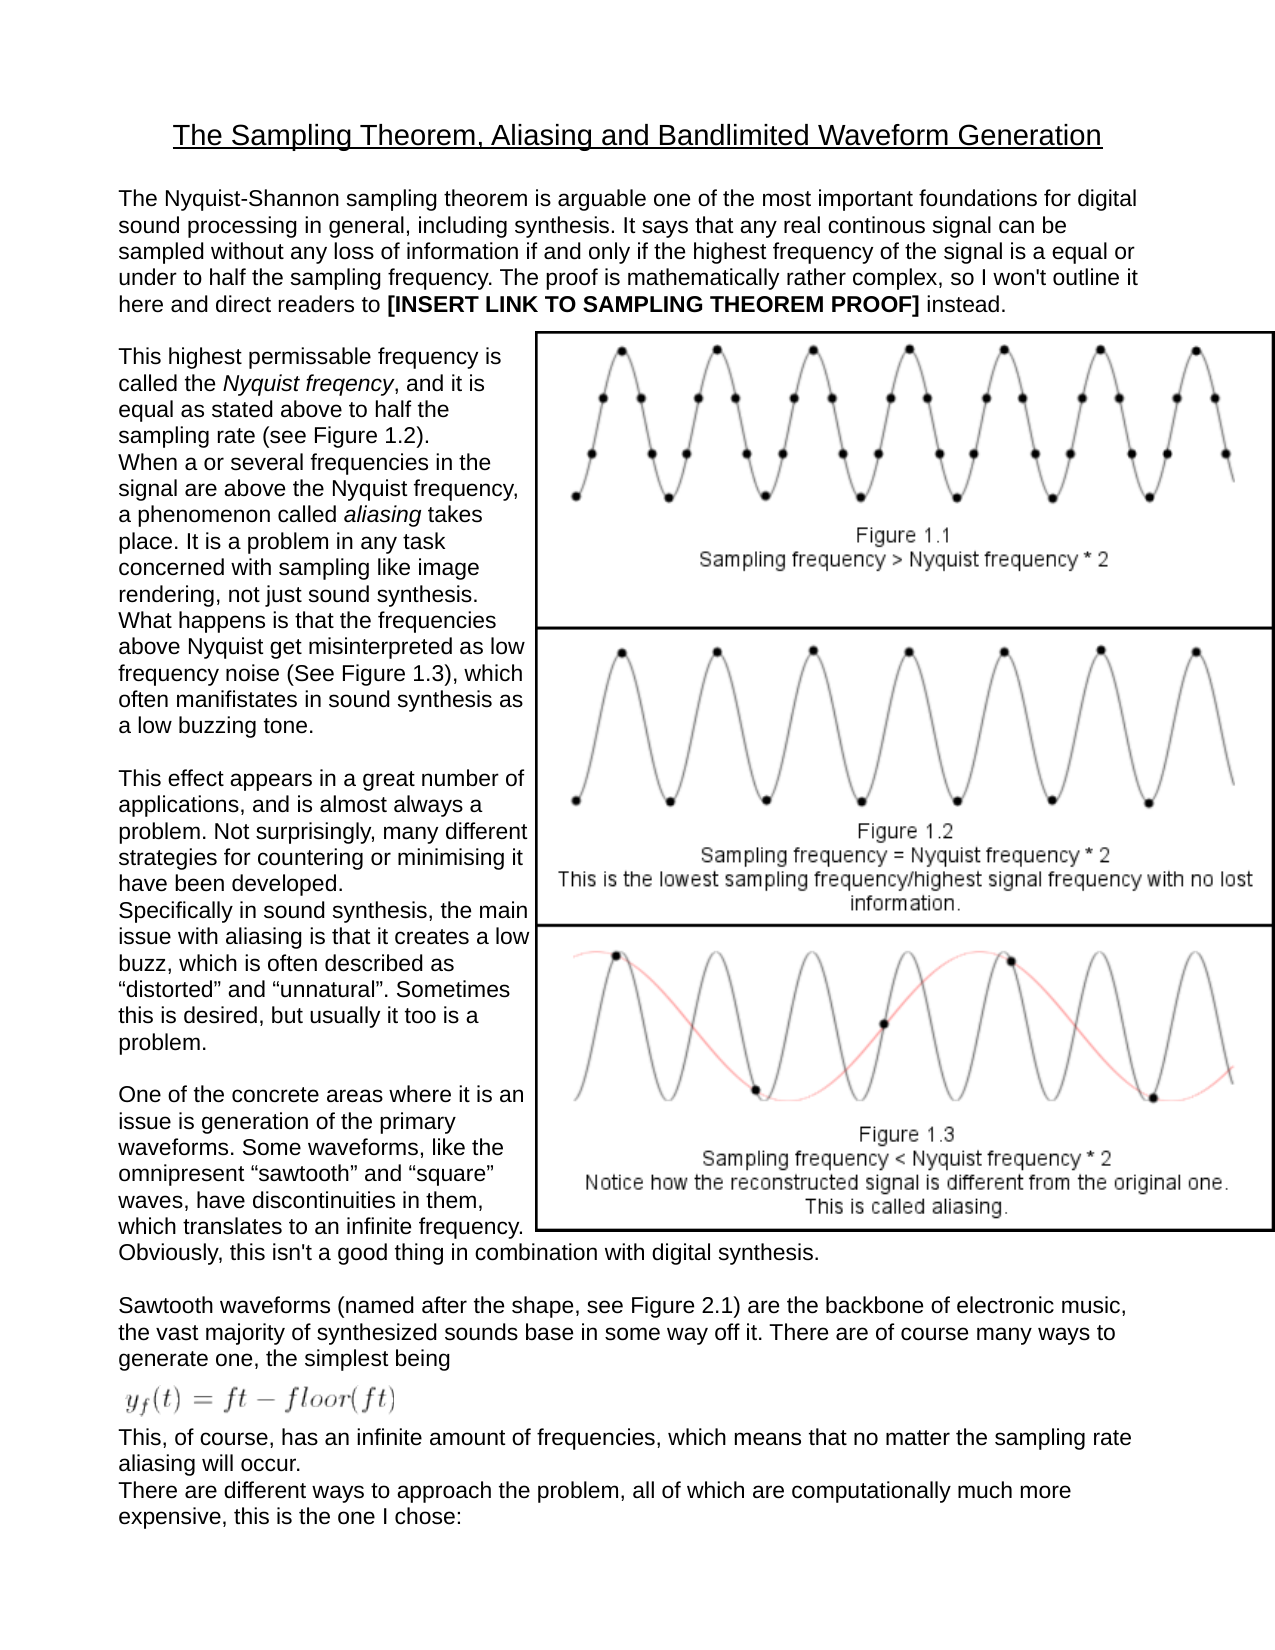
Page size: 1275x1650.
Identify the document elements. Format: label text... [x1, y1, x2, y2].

text This effect appears in a great number of applications, and is almost always a problem. Not surprisingly, many different strategies for countering or minimising it have been developed. [118, 765, 535, 897]
text The Sampling Theorem, Aliasing and Bandlimited Waveform Generation [118, 118, 1157, 152]
text Sawtooth waveforms (named after the shape, see Figure 2.1) are the backbone of electronic music, the vast majority of synthesized sounds base in some way off it. There are of course many ways to generate one, the simplest being [118, 1292, 1157, 1371]
text This, of course, has an infinite amount of frequencies, which means that no matter the sampling rate aliasing will occur. [118, 1424, 1157, 1477]
text What happens is that the frequencies above Nyquist get misinterpreted as low frequency noise (See Figure 1.3), which often manifistates in sound synthesis as a low buzzing tone. [118, 607, 535, 739]
text Specifically in sound synthesis, the main issue with aliasing is that it creates a low buzz, which is often described as “distorted” and “unnatural”. Sometimes this is desired, but usually it too is a problem. [118, 897, 535, 1055]
picture [535, 331, 1275, 1232]
text This highest permissable frequency is called the Nyquist freqency, and it is equal as stated above to half the sampling rate (see Figure 1.2). [118, 343, 535, 449]
text When a or several frequencies in the signal are above the Nyquist frequency, a phenomenon called aliasing takes place. It is a problem in any task concerned with sampling like image rendering, not just sound synthesis. [118, 449, 535, 607]
text There are different ways to approach the problem, all of which are computationally much more expensive, this is the one I chose: [118, 1477, 1157, 1529]
text One of the concrete areas where it is an issue is generation of the primary waveforms. Some waveforms, like the omnipresent “sawtooth” and “square” waves, have discontinuities in them, which translates to an infinite frequency. Obviously, this isn't a good thing in combination with digital synthesis. [118, 1081, 1157, 1266]
picture [125, 1385, 394, 1417]
text The Nyquist-Shannon sampling theorem is arguable one of the most important foundations for digital sound processing in general, including synthesis. It says that any real continous signal can be sampled without any loss of information if and only if the highest frequency of the signal is a equal or under to half the sampling frequency. The proof is mathematically rather complex, so I won't outline it here and direct readers to [INSERT LINK TO SAMPLING THEOREM PROOF] instead. [118, 185, 1157, 317]
